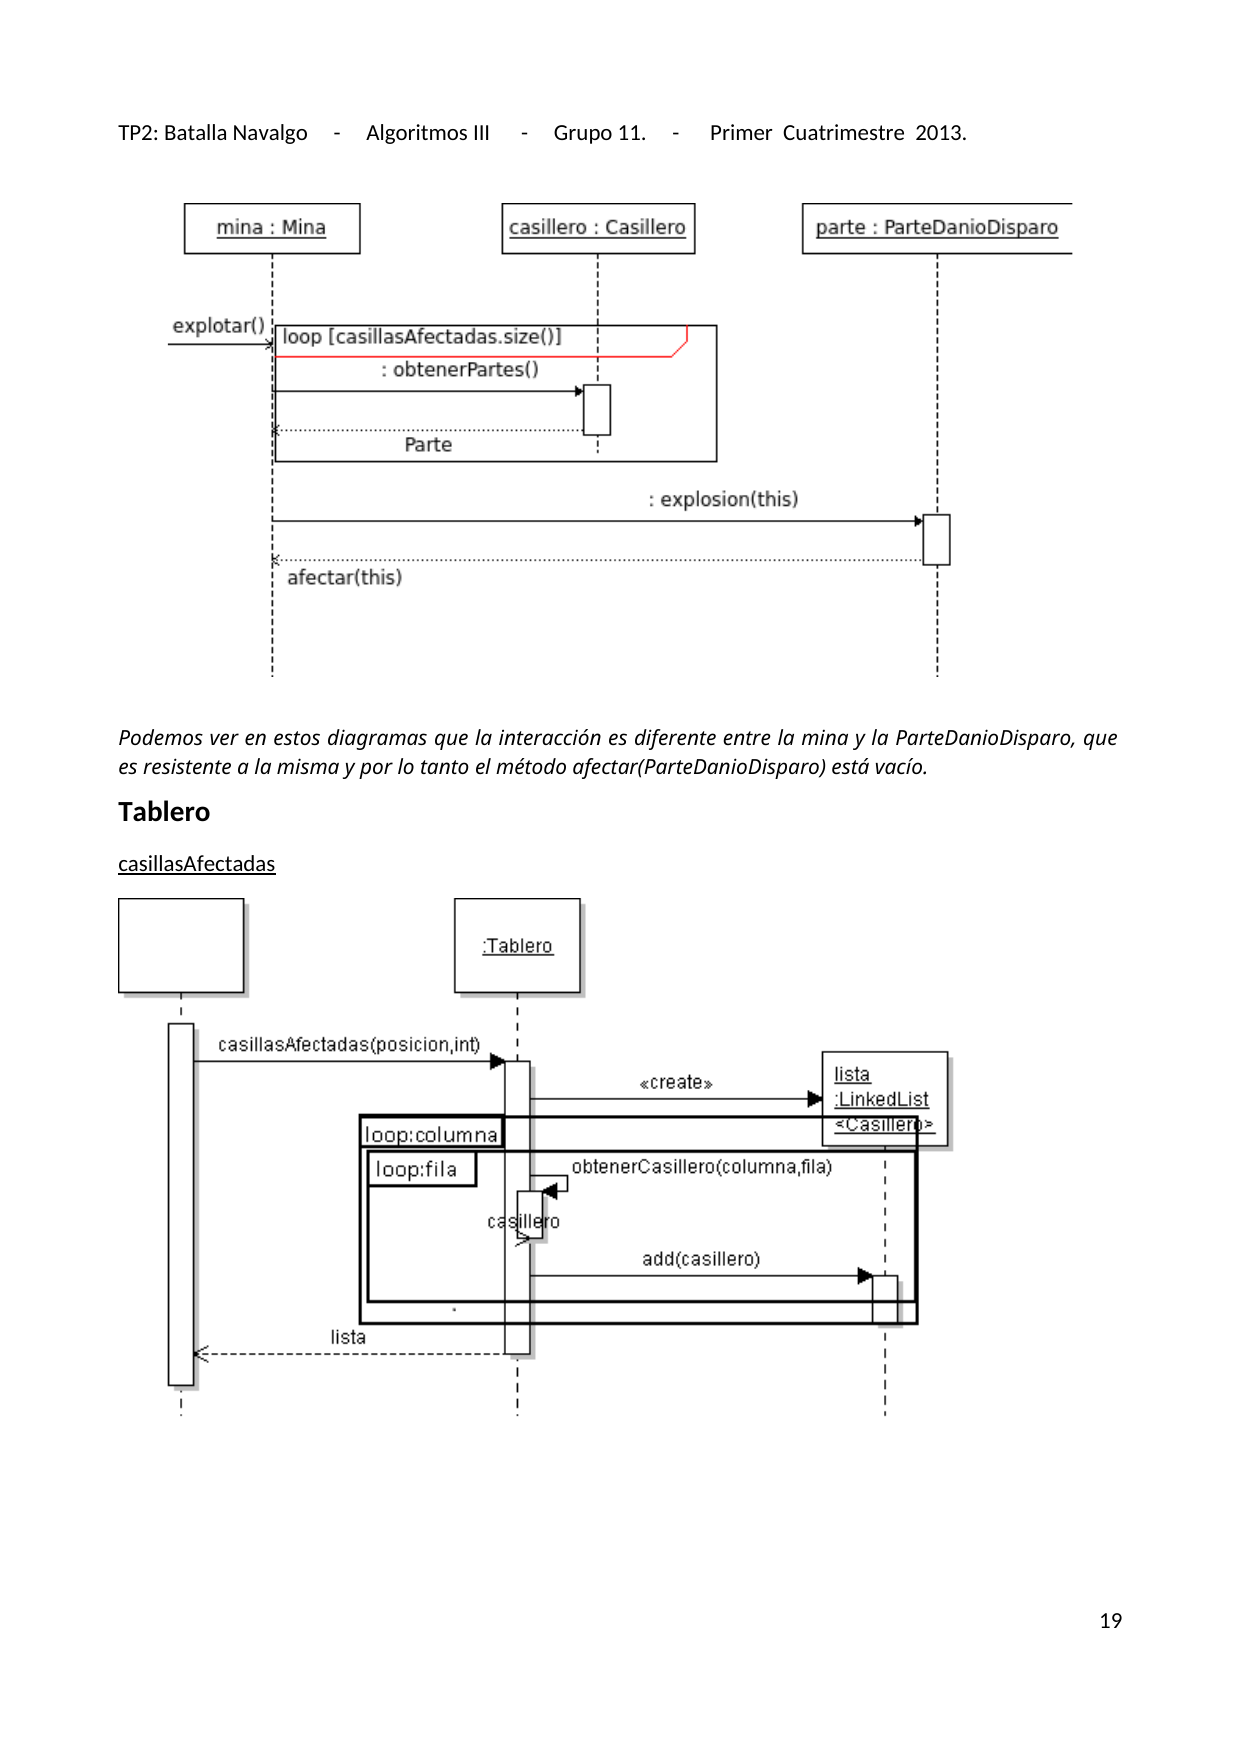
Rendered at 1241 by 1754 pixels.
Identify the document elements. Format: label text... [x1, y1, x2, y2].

text casillasAfectadas [118, 849, 1122, 877]
text Podemos ver en estos diagramas que la interacción es diferente entre la mina y la ParteDanioDisparo, que es resistente a la misma y por lo tanto el método afectar(ParteDanioDisparo) está vacío. [118, 723, 1122, 780]
text Tablero [118, 793, 1122, 828]
picture [167, 203, 1073, 677]
